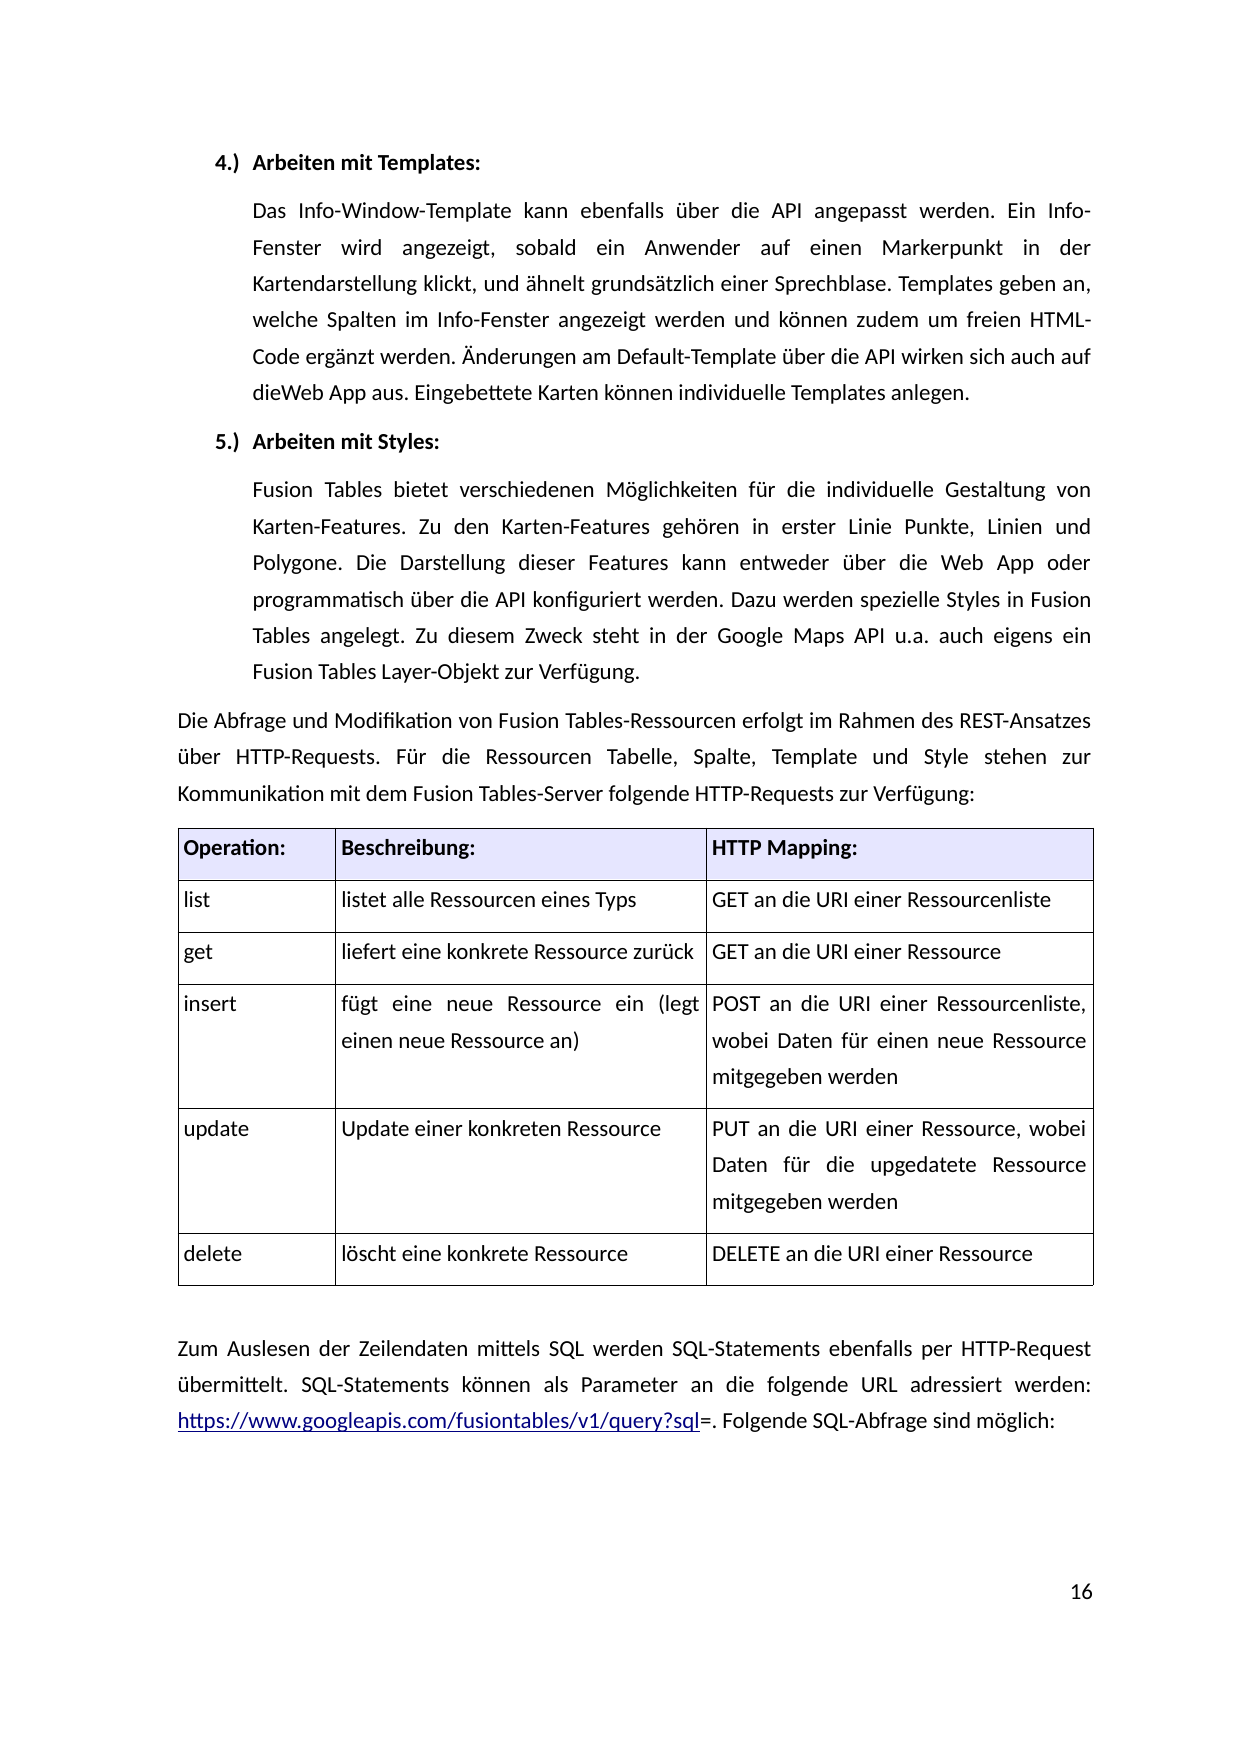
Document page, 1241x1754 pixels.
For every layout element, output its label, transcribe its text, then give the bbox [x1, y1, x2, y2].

table_cell Update einer konkreten Ressource [336, 1109, 706, 1233]
list Fusion Tables bietet verschiedenen Möglichkeiten für die individuelle Gestaltung von Karten-Features. Zu den Karten-Features gehören in erster Linie Punkte, Linien und Polygone. Die Darstellung dieser Features kann entweder über die Web App oder programmatisch über die API konfiguriert werden. Dazu werden spezielle Styles in Fusion Tables angelegt. Zu diesem Zweck steht in der Google Maps API u.a. auch eigens ein Fusion Tables Layer-Objekt zur Verfügung. [215, 476, 1093, 685]
table_header Beschreibung: [336, 829, 706, 879]
table_cell get [179, 933, 335, 983]
table_cell update [179, 1109, 335, 1233]
table_cell POST an die URI einer Ressourcenliste, wobei Daten für einen neue Ressource mitgegeben werden [707, 985, 1093, 1108]
table_cell DELETE an die URI einer Ressource [707, 1234, 1093, 1285]
table_cell insert [179, 985, 335, 1108]
table_cell delete [179, 1234, 335, 1285]
table_cell liefert eine konkrete Ressource zurück [336, 933, 706, 983]
text Zum Auslesen der Zeilendaten mittels SQL werden SQL-Statements ebenfalls per HTTP-Request übermittelt. SQL-Statements können als Parameter an die folgende URL adressiert werden: https://www.googleapis.com/fusiontables/v1/query?sql=. Folgende SQL-Abfrage sind möglich: [177, 1334, 1093, 1434]
list Das Info-Window-Template kann ebenfalls über die API angepasst werden. Ein Info-Fenster wird angezeigt, sobald ein Anwender auf einen Markerpunkt in der Kartendarstellung klickt, und ähnelt grundsätzlich einer Sprechblase. Templates geben an, welche Spalten im Info-Fenster angezeigt werden und können zudem um freien HTML-Code ergänzt werden. Änderungen am Default-Template über die API wirken sich auch auf dieWeb App aus. Eingebettete Karten können individuelle Templates anlegen. [215, 196, 1093, 406]
list Arbeiten mit Styles: [215, 427, 1093, 455]
table_cell GET an die URI einer Ressource [707, 933, 1093, 983]
table_cell PUT an die URI einer Ressource, wobei Daten für die upgedatete Ressource mitgegeben werden [707, 1109, 1093, 1233]
table_cell listet alle Ressourcen eines Typs [336, 881, 706, 932]
list Arbeiten mit Templates: [215, 148, 1093, 176]
table_cell list [179, 881, 335, 932]
table_header HTTP Mapping: [707, 829, 1093, 879]
table_cell fügt eine neue Ressource ein (legt einen neue Ressource an) [336, 985, 706, 1108]
table_cell löscht eine konkrete Ressource [336, 1234, 706, 1285]
text Die Abfrage und Modifikation von Fusion Tables-Ressourcen erfolgt im Rahmen des REST-Ansatzes über HTTP-Requests. Für die Ressourcen Tabelle, Spalte, Template und Style stehen zur Kommunikation mit dem Fusion Tables-Server folgende HTTP-Requests zur Verfügung: [177, 706, 1093, 807]
table_cell GET an die URI einer Ressourcenliste [707, 881, 1093, 932]
table_header Operation: [179, 829, 335, 879]
